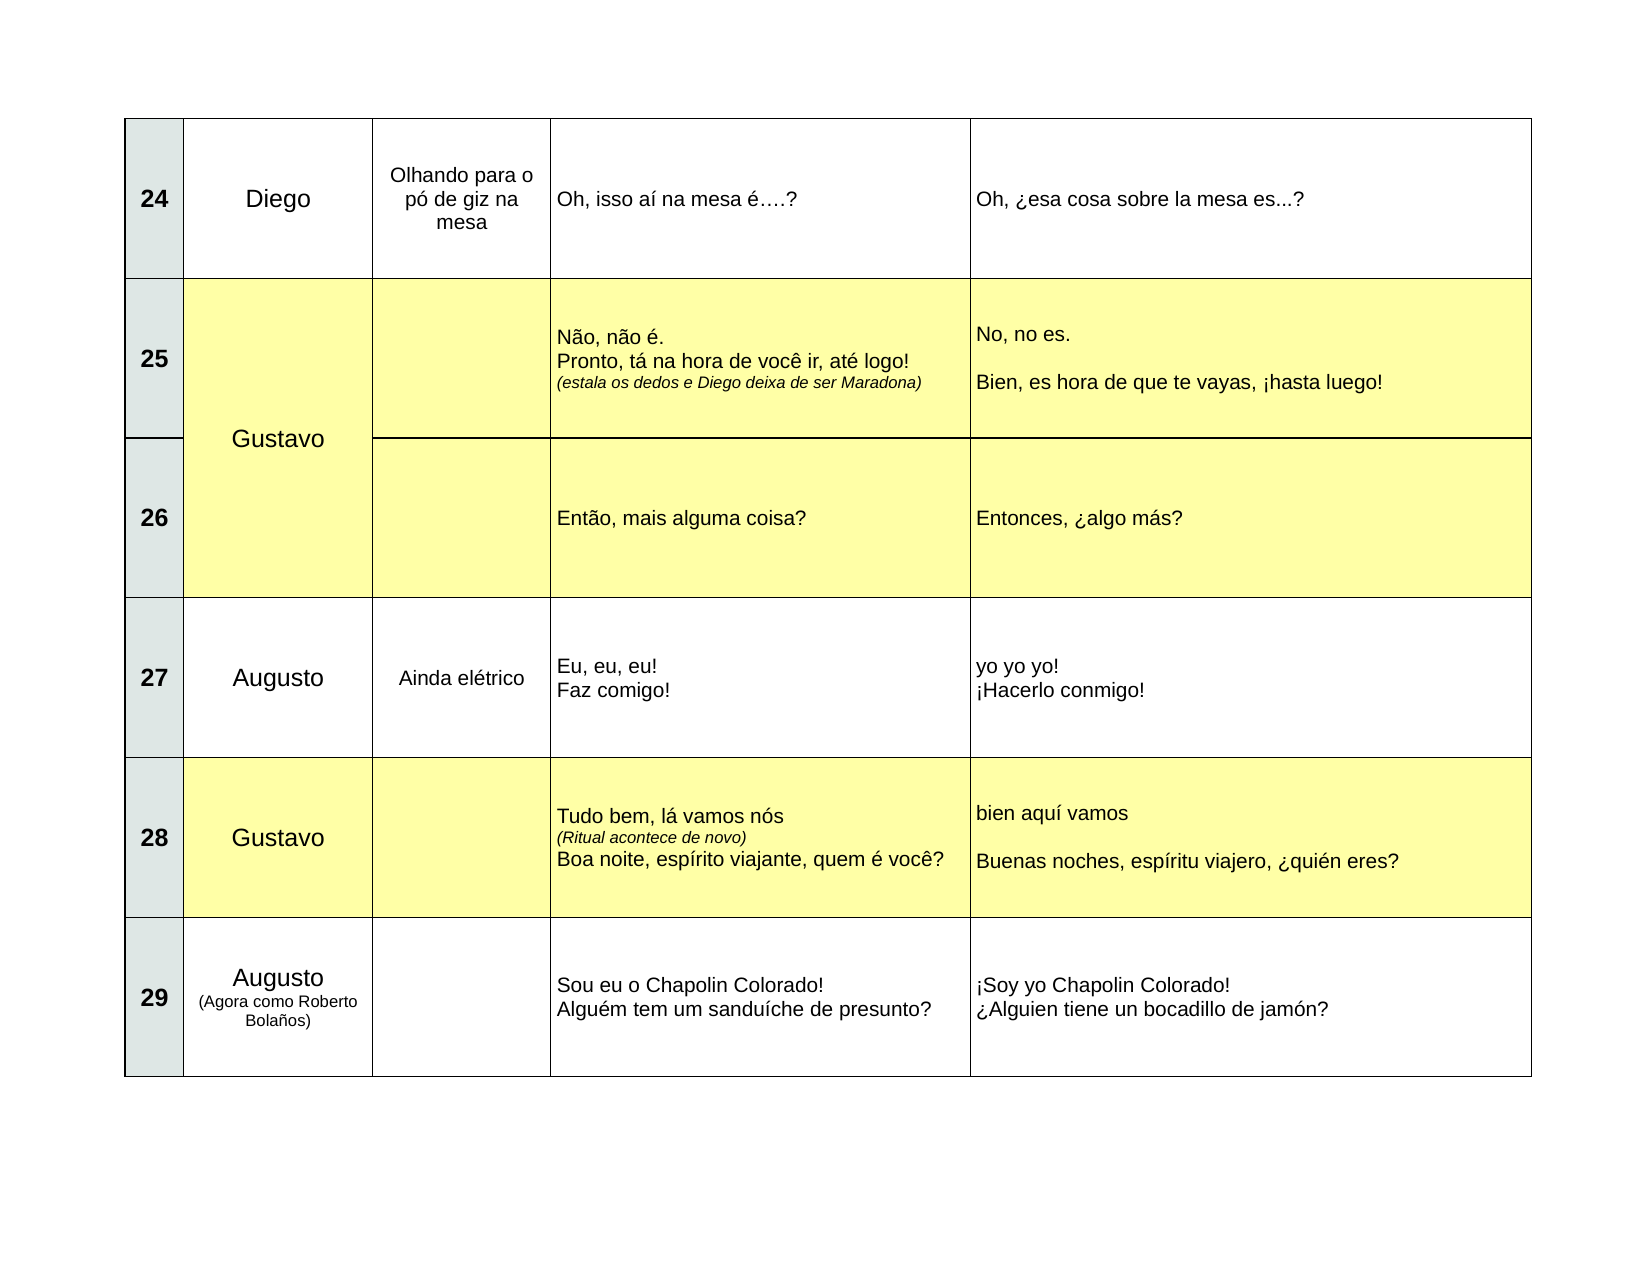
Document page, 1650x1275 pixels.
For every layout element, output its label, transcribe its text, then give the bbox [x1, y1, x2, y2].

table_cell Oh, isso aí na mesa é….? [551, 119, 970, 278]
table_cell Oh, ¿esa cosa sobre la mesa es...? [971, 119, 1531, 278]
table_cell Entonces, ¿algo más? [971, 439, 1531, 597]
table_cell Augusto (Agora como Roberto Bolaños) [184, 918, 372, 1076]
table_cell Ainda elétrico [373, 598, 550, 757]
table_cell [373, 758, 550, 917]
table_cell [373, 279, 550, 437]
table_cell ¡Soy yo Chapolin Colorado! ¿Alguien tiene un bocadillo de jamón? [971, 918, 1531, 1076]
table_cell Não, não é. Pronto, tá na hora de você ir, até logo! (estala os dedos e Diego deixa de ser Maradona) [551, 279, 970, 437]
table_cell 25 [126, 279, 183, 437]
table_cell [373, 918, 550, 1076]
table_cell 27 [126, 598, 183, 757]
table_cell No, no es. Bien, es hora de que te vayas, ¡hasta luego! [971, 279, 1531, 437]
table_cell 29 [126, 918, 183, 1076]
table_cell Olhando para o pó de giz na mesa [373, 119, 550, 278]
table_cell Tudo bem, lá vamos nós (Ritual acontece de novo) Boa noite, espírito viajante, quem é você? [551, 758, 970, 917]
table_cell 28 [126, 758, 183, 917]
table_cell Então, mais alguma coisa? [551, 439, 970, 597]
table_cell bien aquí vamos Buenas noches, espíritu viajero, ¿quién eres? [971, 758, 1531, 917]
table_cell 24 [126, 119, 183, 278]
table_cell Diego [184, 119, 372, 278]
table_cell yo yo yo! ¡Hacerlo conmigo! [971, 598, 1531, 757]
table_cell Sou eu o Chapolin Colorado! Alguém tem um sanduíche de presunto? [551, 918, 970, 1076]
table_cell Eu, eu, eu! Faz comigo! [551, 598, 970, 757]
table_cell 26 [126, 439, 183, 597]
table_cell Gustavo [184, 279, 372, 597]
table_cell Gustavo [184, 758, 372, 917]
table_cell Augusto [184, 598, 372, 757]
table_cell [373, 439, 550, 597]
